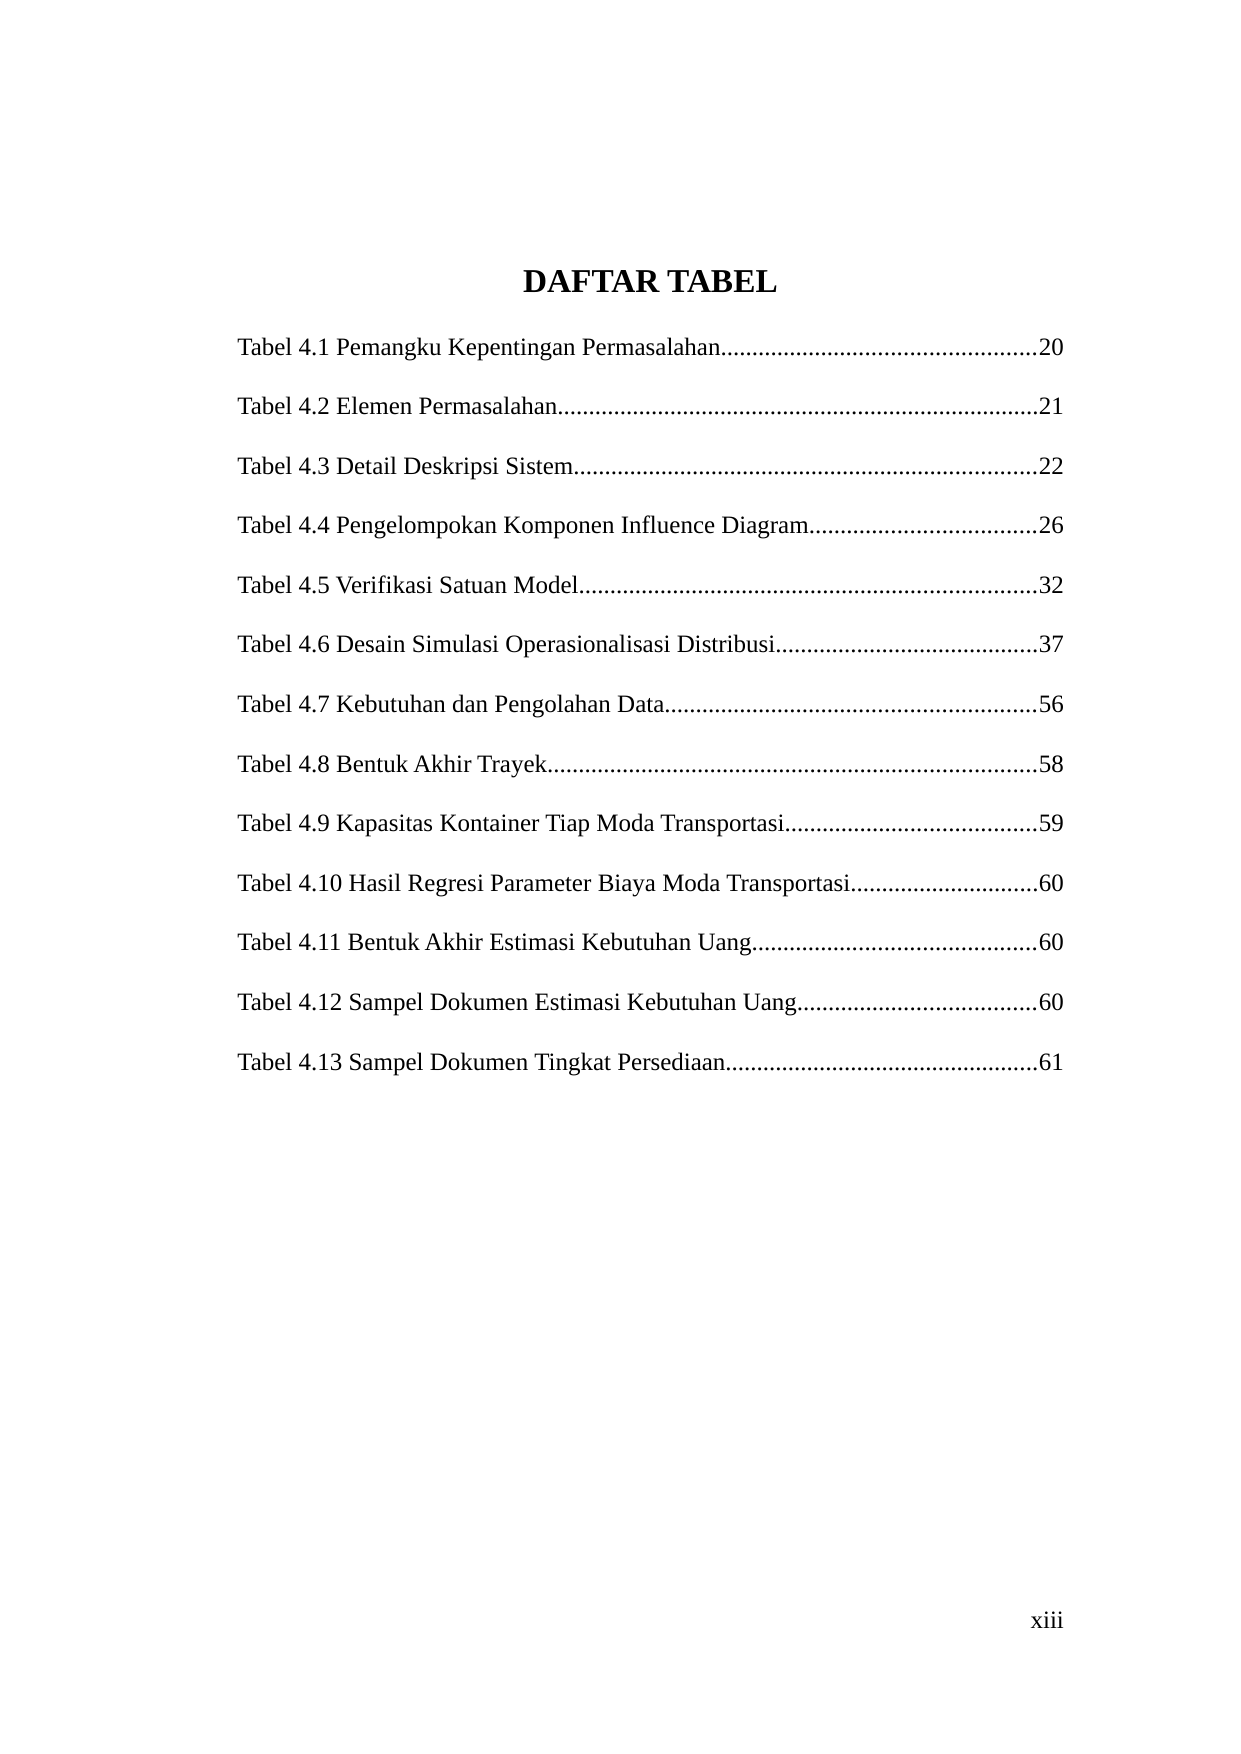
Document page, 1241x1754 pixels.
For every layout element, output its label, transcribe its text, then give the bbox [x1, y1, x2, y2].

text Tabel 4.4 Pengelompokan Komponen Influence Diagram 26 [237, 510, 1063, 539]
text Tabel 4.2 Elemen Permasalahan 21 [237, 391, 1063, 420]
text Tabel 4.1 Pemangku Kepentingan Permasalahan 20 [237, 332, 1063, 360]
text Tabel 4.7 Kebutuhan dan Pengolahan Data 56 [237, 689, 1063, 718]
text Tabel 4.11 Bentuk Akhir Estimasi Kebutuhan Uang 60 [237, 927, 1063, 956]
text Tabel 4.10 Hasil Regresi Parameter Biaya Moda Transportasi 60 [237, 868, 1063, 897]
text Tabel 4.9 Kapasitas Kontainer Tiap Moda Transportasi 59 [237, 808, 1063, 837]
subtitle Daftar Tabel [237, 262, 1063, 300]
text Tabel 4.6 Desain Simulasi Operasionalisasi Distribusi 37 [237, 629, 1063, 658]
text Tabel 4.13 Sampel Dokumen Tingkat Persediaan 61 [237, 1047, 1063, 1075]
text Tabel 4.5 Verifikasi Satuan Model 32 [237, 570, 1063, 599]
text Tabel 4.8 Bentuk Akhir Trayek 58 [237, 749, 1063, 777]
text Tabel 4.3 Detail Deskripsi Sistem 22 [237, 451, 1063, 479]
text Tabel 4.12 Sampel Dokumen Estimasi Kebutuhan Uang 60 [237, 987, 1063, 1016]
